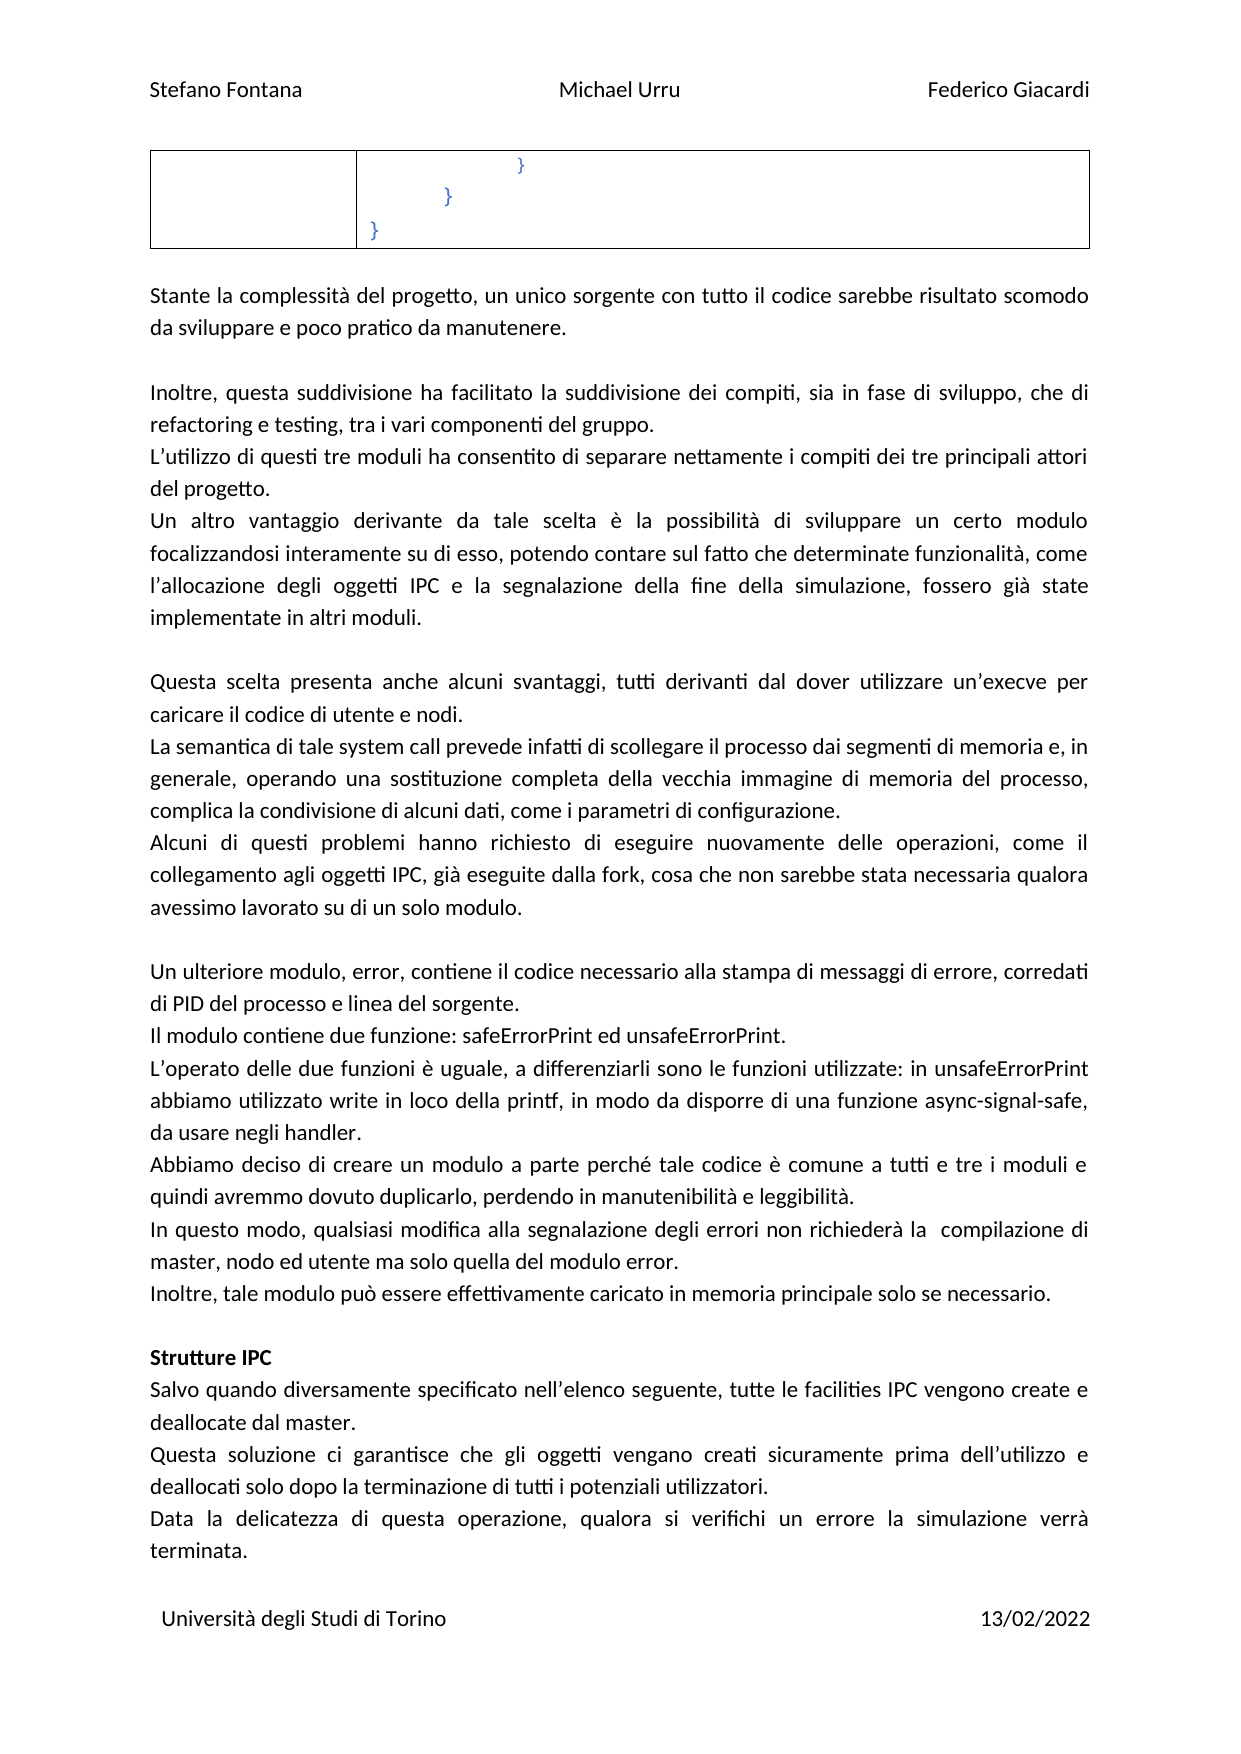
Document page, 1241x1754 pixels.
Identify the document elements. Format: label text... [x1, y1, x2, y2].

text Inoltre, tale modulo può essere effettivamente caricato in memoria principale solo se necessario. [150, 1279, 1090, 1307]
text Un altro vantaggio derivante da tale scelta è la possibilità di sviluppare un certo modulo focalizzandosi interamente su di esso, potendo contare sul fatto che determinate funzionalità, come l’allocazione degli oggetti IPC e la segnalazione della fine della simulazione, fossero già state implementate in altri moduli. [150, 507, 1090, 631]
text Salvo quando diversamente specificato nell’elenco seguente, tutte le facilities IPC vengono create e deallocate dal master. [150, 1376, 1090, 1436]
text Questa soluzione ci garantisce che gli oggetti vengano creati sicuramente prima dell’utilizzo e deallocati solo dopo la terminazione di tutti i potenziali utilizzatori. [150, 1440, 1090, 1500]
text In questo modo, qualsiasi modifica alla segnalazione degli errori non richiederà la compilazione di master, nodo ed utente ma solo quella del modulo error. [150, 1215, 1090, 1275]
text L’utilizzo di questi tre moduli ha consentito di separare nettamente i compiti dei tre principali attori del progetto. [150, 442, 1090, 502]
text Stante la complessità del progetto, un unico sorgente con tutto il codice sarebbe risultato scomodo da sviluppare e poco pratico da manutenere. [150, 281, 1090, 341]
text Alcuni di questi problemi hanno richiesto di eseguire nuovamente delle operazioni, come il collegamento agli oggetti IPC, già eseguite dalla fork, cosa che non sarebbe stata necessaria qualora avessimo lavorato su di un solo modulo. [150, 828, 1090, 921]
text Un ulteriore modulo, error, contiene il codice necessario alla stampa di messaggi di errore, corredati di PID del processo e linea del sorgente. [150, 957, 1090, 1017]
text Questa scelta presenta anche alcuni svantaggi, tutti derivanti dal dover utilizzare un’execve per caricare il codice di utente e nodi. [150, 667, 1090, 728]
table_cell [151, 151, 356, 248]
text Strutture IPC [150, 1343, 1090, 1371]
text La semantica di tale system call prevede infatti di scollegare il processo dai segmenti di memoria e, in generale, operando una sostituzione completa della vecchia immagine di memoria del processo, complica la condivisione di alcuni dati, come i parametri di configurazione. [150, 732, 1090, 824]
text Inoltre, questa suddivisione ha facilitato la suddivisione dei compiti, sia in fase di sviluppo, che di refactoring e testing, tra i vari componenti del gruppo. [150, 378, 1090, 438]
table_cell } } } [357, 151, 1089, 248]
text Data la delicatezza di questa operazione, qualora si verifichi un errore la simulazione verrà terminata. [150, 1504, 1090, 1564]
text Abbiamo deciso di creare un modulo a parte perché tale codice è comune a tutti e tre i moduli e quindi avremmo dovuto duplicarlo, perdendo in manutenibilità e leggibilità. [150, 1150, 1090, 1211]
text Il modulo contiene due funzione: safeErrorPrint ed unsafeErrorPrint. [150, 1022, 1090, 1049]
text L’operato delle due funzioni è uguale, a differenziarli sono le funzioni utilizzate: in unsafeErrorPrint abbiamo utilizzato write in loco della printf, in modo da disporre di una funzione async-signal-safe, da usare negli handler. [150, 1054, 1090, 1146]
